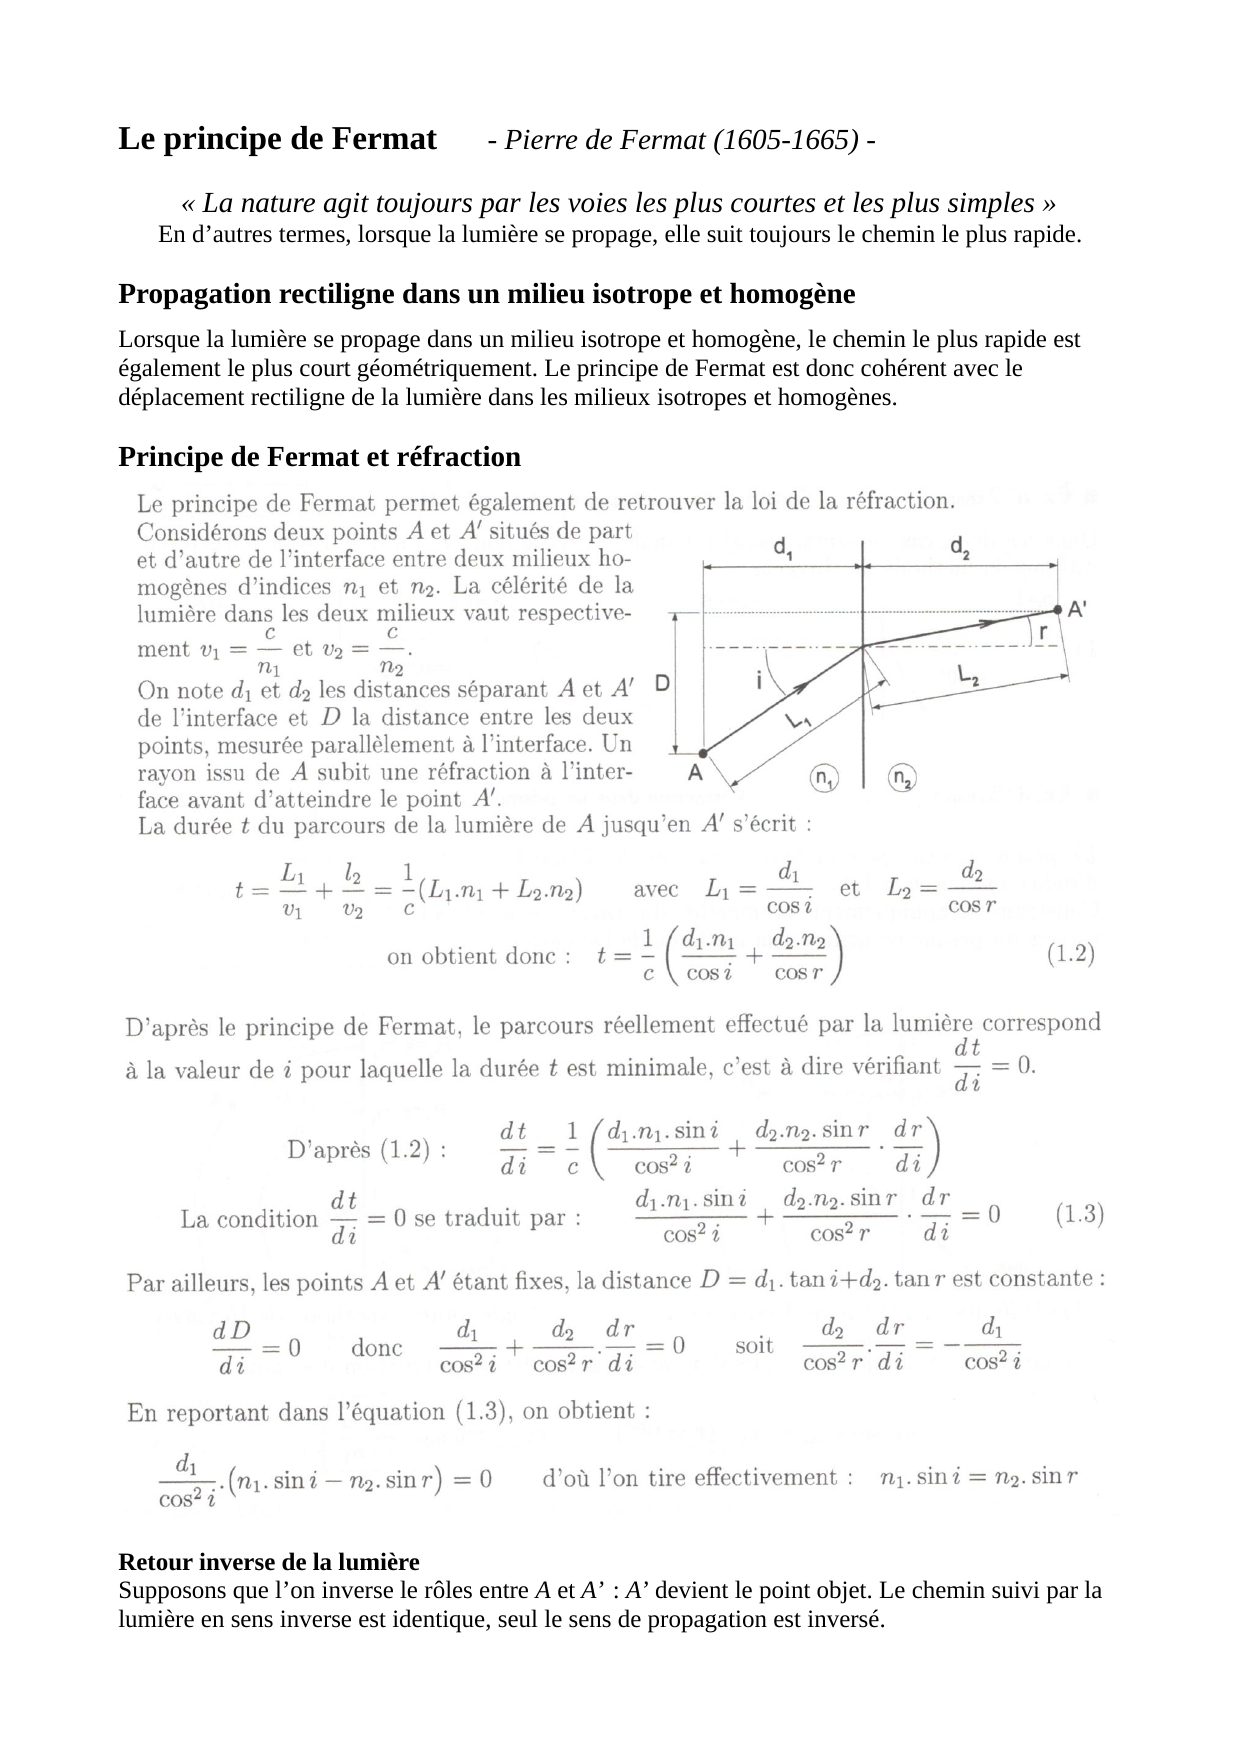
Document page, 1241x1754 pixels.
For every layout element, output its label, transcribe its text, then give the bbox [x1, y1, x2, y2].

text Lorsque la lumière se propage dans un milieu isotrope et homogène, le chemin le plus rapide est également le plus court géométriquement. Le principe de Fermat est donc cohérent avec le déplacement rectiligne de la lumière dans les milieux isotropes et homogènes. [118, 324, 1122, 410]
text Propagation rectiligne dans un milieu isotrope et homogène [118, 276, 1122, 310]
text Supposons que l’on inverse le rôles entre A et A’ : A’ devient le point objet. Le chemin suivi par la lumière en sens inverse est identique, seul le sens de propagation est inversé. [118, 1575, 1122, 1633]
text Le principe de Fermat - Pierre de Fermat (1605-1665) - [118, 118, 1122, 156]
text Principe de Fermat et réfraction [118, 439, 1122, 473]
text En d’autres termes, lorsque la lumière se propage, elle suit toujours le chemin le plus rapide. [118, 219, 1122, 247]
text Retour inverse de la lumière [118, 1547, 1122, 1575]
text « La nature agit toujours par les voies les plus courtes et les plus simples » [118, 185, 1122, 219]
